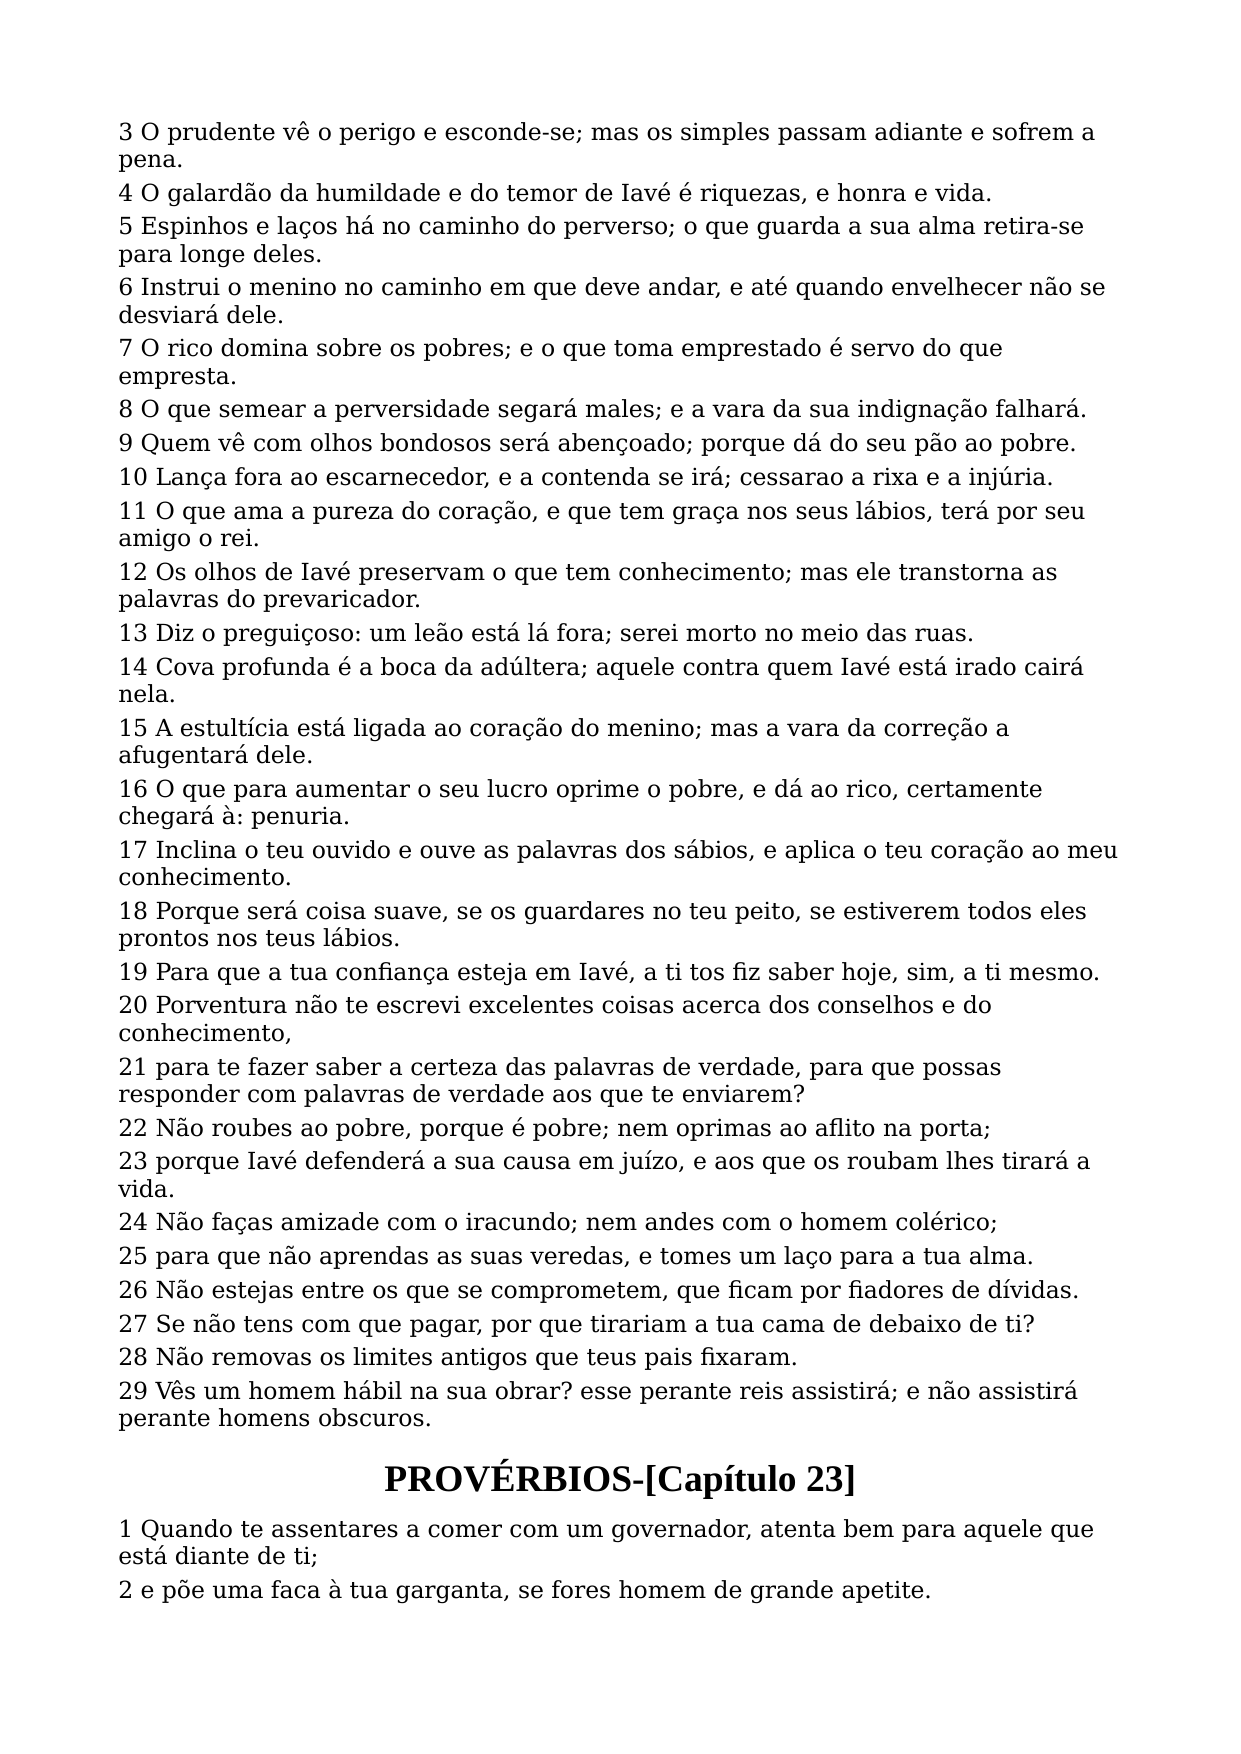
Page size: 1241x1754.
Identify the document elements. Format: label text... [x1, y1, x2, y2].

text 26 Não estejas entre os que se comprometem, que ficam por fiadores de dívidas. [118, 1276, 1122, 1304]
text 19 Para que a tua confiança esteja em Iavé, a ti tos fiz saber hoje, sim, a ti mesmo. [118, 958, 1122, 986]
text 23 porque Iavé defenderá a sua causa em juízo, e aos que os roubam lhes tirará a vida. [118, 1148, 1122, 1202]
text 12 Os olhos de Iavé preservam o que tem conhecimento; mas ele transtorna as palavras do prevaricador. [118, 558, 1122, 613]
text 17 Inclina o teu ouvido e ouve as palavras dos sábios, e aplica o teu coração ao meu conhecimento. [118, 836, 1122, 891]
text 20 Porventura não te escrevi excelentes coisas acerca dos conselhos e do conhecimento, [118, 992, 1122, 1047]
text 9 Quem vê com olhos bondosos será abençoado; porque dá do seu pão ao pobre. [118, 430, 1122, 457]
text 22 Não roubes ao pobre, porque é pobre; nem oprimas ao aflito na porta; [118, 1114, 1122, 1141]
text 25 para que não aprendas as suas veredas, e tomes um laço para a tua alma. [118, 1243, 1122, 1270]
text 27 Se não tens com que pagar, por que tirariam a tua cama de debaixo de ti? [118, 1310, 1122, 1337]
text 18 Porque será coisa suave, se os guardares no teu peito, se estiverem todos eles prontos nos teus lábios. [118, 897, 1122, 952]
text 24 Não faças amizade com o iracundo; nem andes com o homem colérico; [118, 1209, 1122, 1236]
text 15 A estultícia está ligada ao coração do menino; mas a vara da correção a afugentará dele. [118, 714, 1122, 769]
text 28 Não removas os limites antigos que teus pais fixaram. [118, 1344, 1122, 1371]
text 29 Vês um homem hábil na sua obrar? esse perante reis assistirá; e não assistirá perante homens obscuros. [118, 1378, 1122, 1432]
text 13 Diz o preguiçoso: um leão está lá fora; serei morto no meio das ruas. [118, 619, 1122, 647]
text 21 para te fazer saber a certeza das palavras de verdade, para que possas responder com palavras de verdade aos que te enviarem? [118, 1053, 1122, 1108]
text 10 Lança fora ao escarnecedor, e a contenda se irá; cessarao a rixa e a injúria. [118, 463, 1122, 491]
text 4 O galardão da humildade e do temor de Iavé é riquezas, e honra e vida. [118, 179, 1122, 206]
text 16 O que para aumentar o seu lucro oprime o pobre, e dá ao rico, certamente chegará à: penuria. [118, 775, 1122, 830]
text 14 Cova profunda é a boca da adúltera; aquele contra quem Iavé está irado cairá nela. [118, 653, 1122, 708]
text 2 e põe uma faca à tua garganta, se fores homem de grande apetite. [118, 1576, 1122, 1603]
text 7 O rico domina sobre os pobres; e o que toma emprestado é servo do que empresta. [118, 335, 1122, 389]
text 1 Quando te assentares a comer com um governador, atenta bem para aquele que está diante de ti; [118, 1515, 1122, 1570]
text 8 O que semear a perversidade segará males; e a vara da sua indignação falhará. [118, 396, 1122, 423]
text 6 Instrui o menino no caminho em que deve andar, e até quando envelhecer não se desviará dele. [118, 274, 1122, 328]
subtitle PROVÉRBIOS-[Capítulo 23] [118, 1456, 1122, 1499]
text 5 Espinhos e laços há no caminho do perverso; o que guarda a sua alma retira-se para longe deles. [118, 213, 1122, 267]
text 3 O prudente vê o perigo e esconde-se; mas os simples passam adiante e sofrem a pena. [118, 118, 1122, 173]
text 11 O que ama a pureza do coração, e que tem graça nos seus lábios, terá por seu amigo o rei. [118, 497, 1122, 552]
